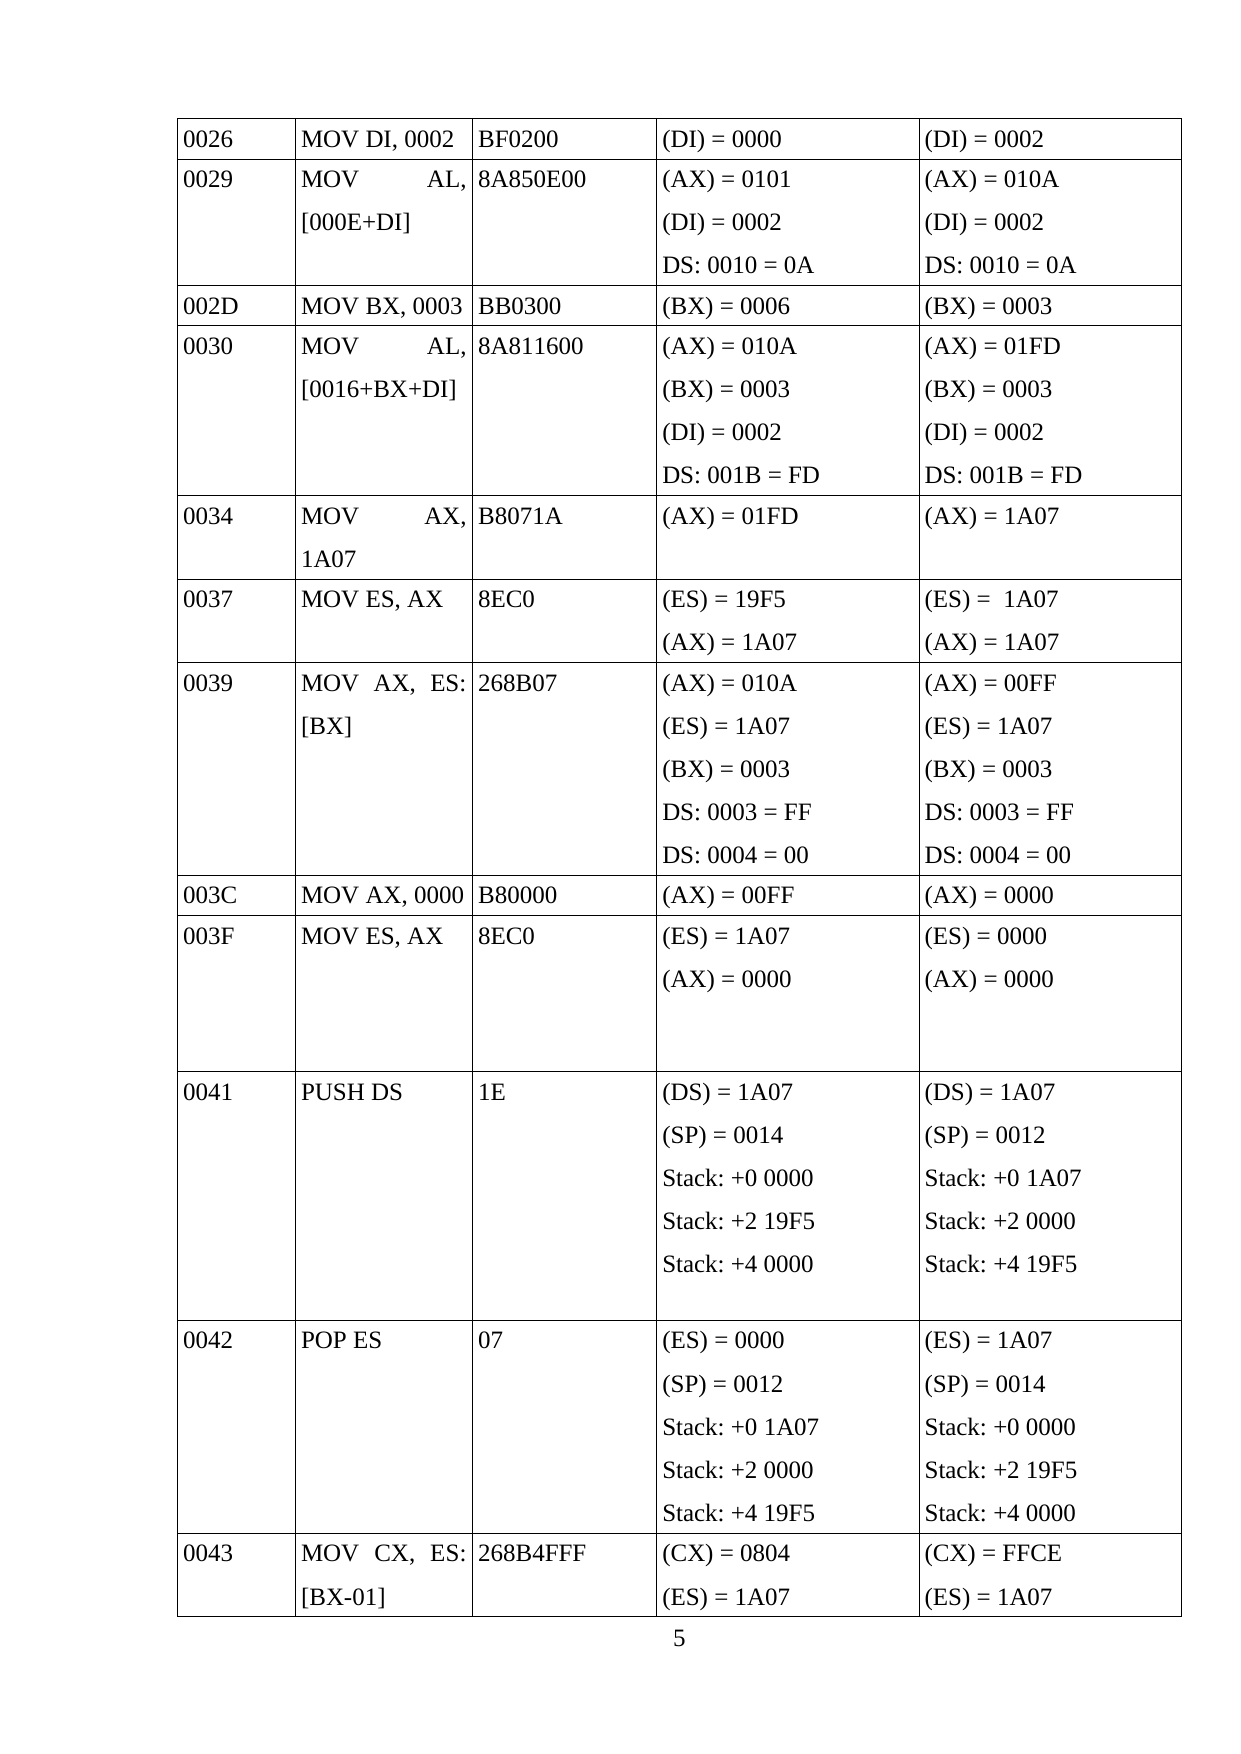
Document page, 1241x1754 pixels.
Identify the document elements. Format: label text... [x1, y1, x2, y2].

table_cell 268B4FFF [473, 1534, 656, 1616]
table_cell MOV AL, [000E+DI] [296, 160, 472, 285]
table_cell MOV ES, AX [296, 916, 472, 1071]
table_cell (AX) = 00FF [657, 876, 919, 915]
table_cell (ES) = 0000 (SP) = 0012 Stack: +0 1A07 Stack: +2 0000 Stack: +4 19F5 [657, 1321, 919, 1533]
table_cell (ES) = 0000 (AX) = 0000 [920, 916, 1181, 1071]
table_cell (ES) = 1A07 (SP) = 0014 Stack: +0 0000 Stack: +2 19F5 Stack: +4 0000 [920, 1321, 1181, 1533]
table_cell (AX) = 1A07 [920, 496, 1181, 578]
table_cell POP ES [296, 1321, 472, 1533]
table_cell 0034 [178, 496, 295, 578]
table_cell 003F [178, 916, 295, 1071]
table_cell 8EC0 [473, 580, 656, 662]
table_cell (AX) = 010A (BX) = 0003 (DI) = 0002 DS: 001B = FD [657, 326, 919, 495]
table_cell MOV AL, [0016+BX+DI] [296, 326, 472, 495]
table_cell MOV AX, 0000 [296, 876, 472, 915]
table_cell (DS) = 1A07 (SP) = 0014 Stack: +0 0000 Stack: +2 19F5 Stack: +4 0000 [657, 1072, 919, 1320]
table_cell (DI) = 0002 [920, 119, 1181, 158]
table_cell 0029 [178, 160, 295, 285]
table_cell (AX) = 00FF (ES) = 1A07 (BX) = 0003 DS: 0003 = FF DS: 0004 = 00 [920, 663, 1181, 875]
table_cell 0042 [178, 1321, 295, 1533]
table_cell 003C [178, 876, 295, 915]
table_cell (BX) = 0003 [920, 286, 1181, 325]
table_cell (AX) = 01FD (BX) = 0003 (DI) = 0002 DS: 001B = FD [920, 326, 1181, 495]
table_cell (ES) = 1A07 (AX) = 1A07 [920, 580, 1181, 662]
table_cell (CX) = 0804 (ES) = 1A07 [657, 1534, 919, 1616]
table_cell 0043 [178, 1534, 295, 1616]
table_cell (AX) = 01FD [657, 496, 919, 578]
table_cell (CX) = FFCE (ES) = 1A07 [920, 1534, 1181, 1616]
table_cell 002D [178, 286, 295, 325]
table_cell 0037 [178, 580, 295, 662]
table_cell MOV ES, AX [296, 580, 472, 662]
table_cell MOV AX, ES:[BX] [296, 663, 472, 875]
table_cell MOV AX, 1A07 [296, 496, 472, 578]
table_cell 8A811600 [473, 326, 656, 495]
table_cell PUSH DS [296, 1072, 472, 1320]
table_cell (BX) = 0006 [657, 286, 919, 325]
table_cell 0039 [178, 663, 295, 875]
table_cell B8071A [473, 496, 656, 578]
table_cell (ES) = 1A07 (AX) = 0000 [657, 916, 919, 1071]
table_cell (AX) = 010A (DI) = 0002 DS: 0010 = 0A [920, 160, 1181, 285]
table_cell BB0300 [473, 286, 656, 325]
table_cell 268B07 [473, 663, 656, 875]
table_cell 8EC0 [473, 916, 656, 1071]
table_cell MOV DI, 0002 [296, 119, 472, 158]
table_cell (ES) = 19F5 (AX) = 1A07 [657, 580, 919, 662]
table_cell 0030 [178, 326, 295, 495]
table_cell 1E [473, 1072, 656, 1320]
table_cell 0026 [178, 119, 295, 158]
table_cell (AX) = 0000 [920, 876, 1181, 915]
table_cell (AX) = 010A (ES) = 1A07 (BX) = 0003 DS: 0003 = FF DS: 0004 = 00 [657, 663, 919, 875]
table_cell MOV CX, ES:[BX-01] [296, 1534, 472, 1616]
table_cell BF0200 [473, 119, 656, 158]
table_cell 07 [473, 1321, 656, 1533]
table_cell (DS) = 1A07 (SP) = 0012 Stack: +0 1A07 Stack: +2 0000 Stack: +4 19F5 [920, 1072, 1181, 1320]
table_cell B80000 [473, 876, 656, 915]
table_cell MOV BX, 0003 [296, 286, 472, 325]
table_cell (AX) = 0101 (DI) = 0002 DS: 0010 = 0A [657, 160, 919, 285]
table_cell 8A850E00 [473, 160, 656, 285]
table_cell (DI) = 0000 [657, 119, 919, 158]
table_cell 0041 [178, 1072, 295, 1320]
